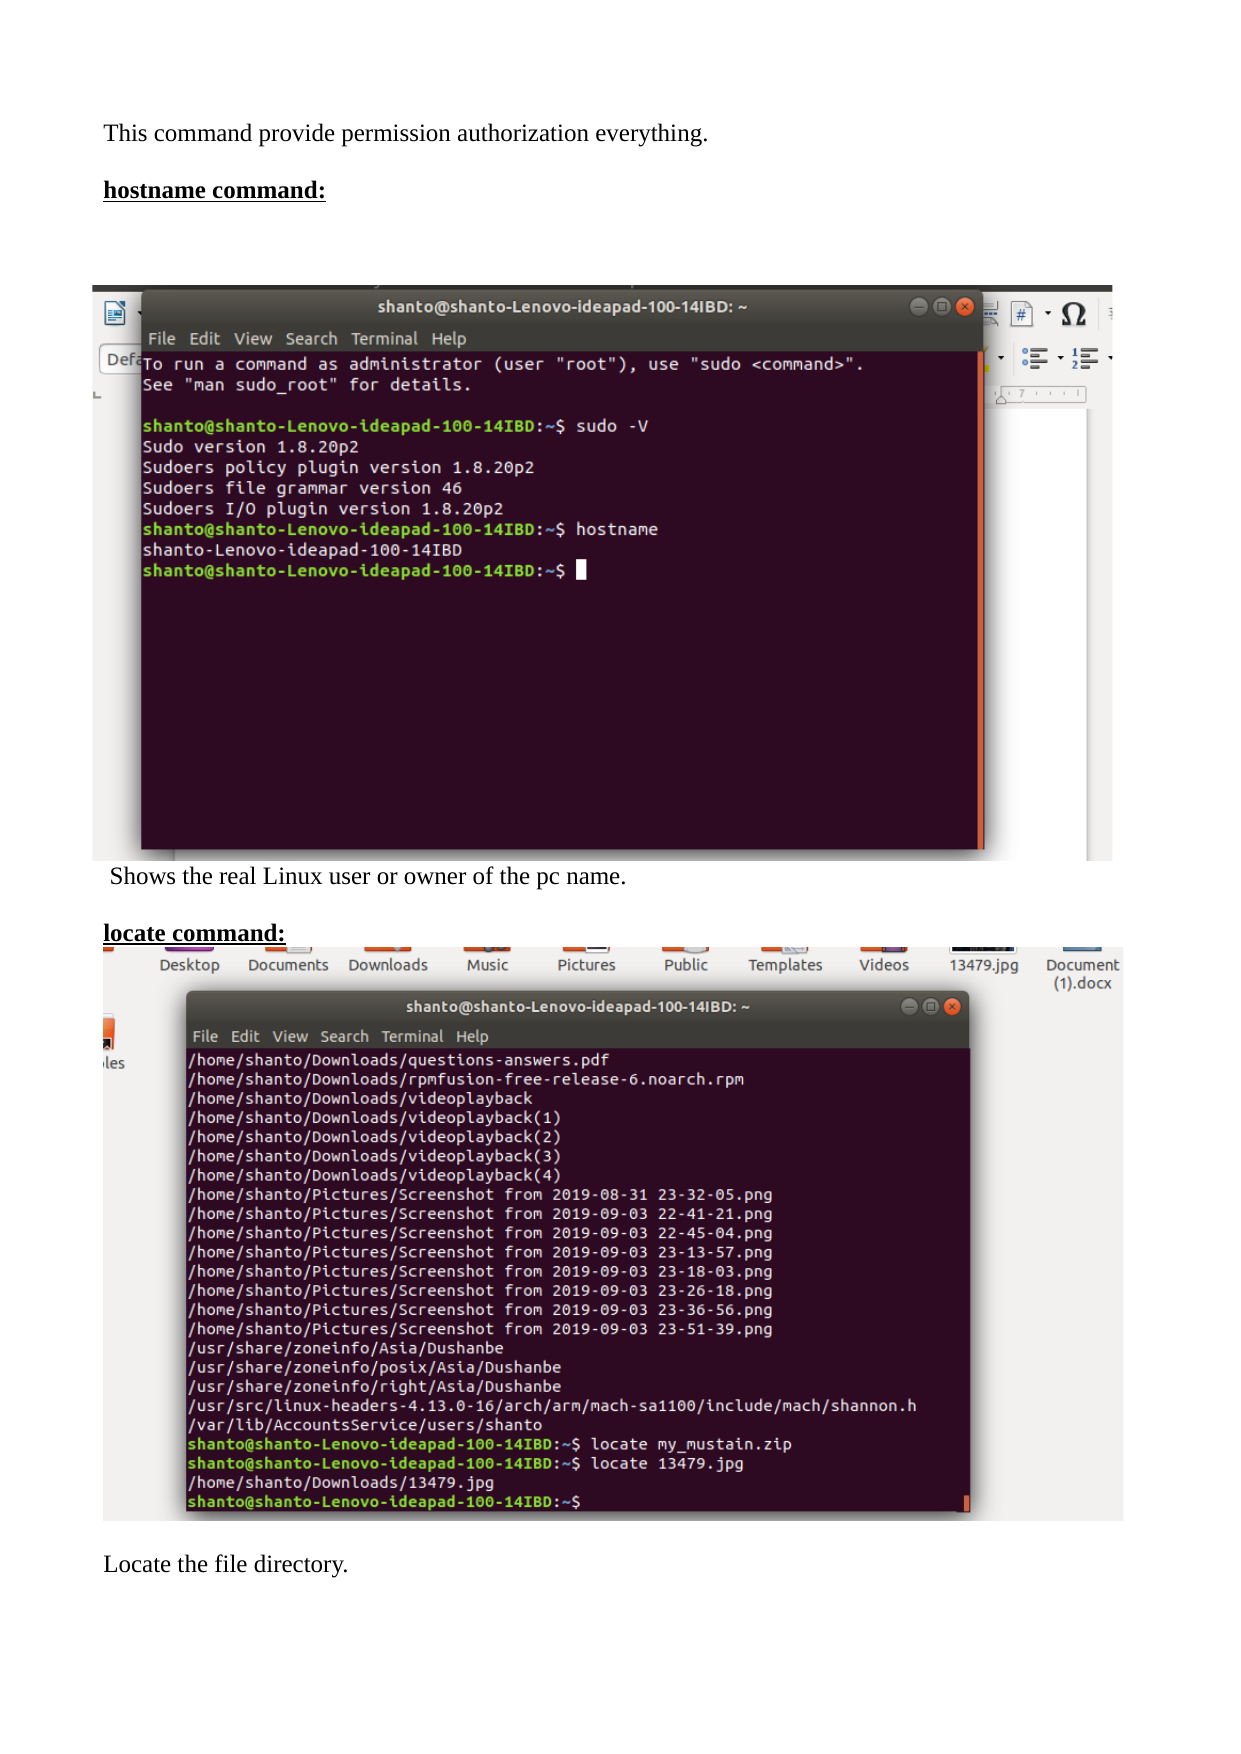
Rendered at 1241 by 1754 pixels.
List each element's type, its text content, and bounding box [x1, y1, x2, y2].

picture [92, 285, 1113, 861]
text This command provide permission authorization everything. [103, 118, 1123, 147]
text hostname command: [103, 176, 1123, 204]
text Shows the real Linux user or owner of the pc name. [103, 262, 1123, 890]
text Locate the file directory. [103, 1549, 1123, 1578]
picture [103, 947, 1124, 1521]
text locate command: [103, 918, 1123, 947]
